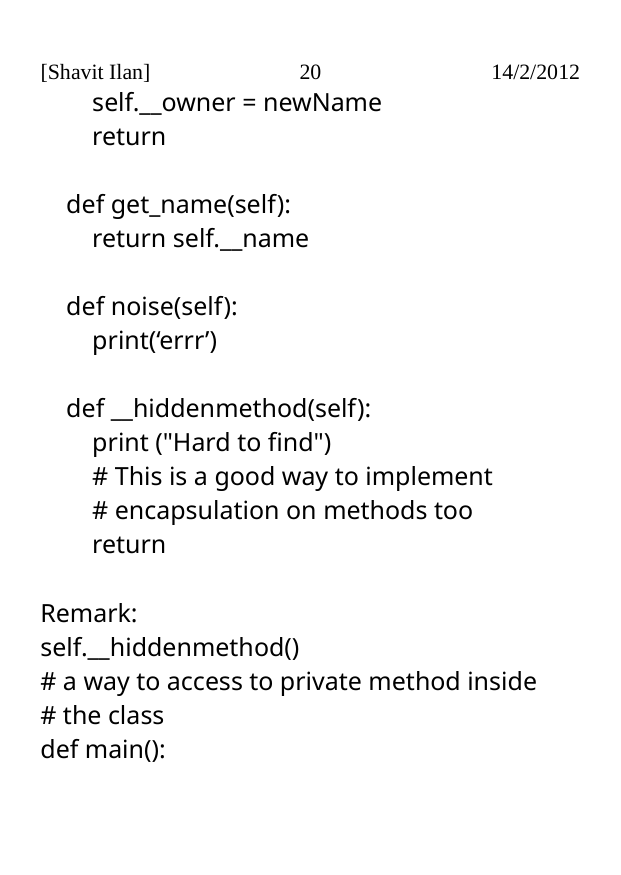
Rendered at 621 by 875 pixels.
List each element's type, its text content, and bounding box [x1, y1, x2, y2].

text self.__hiddenmethod() # a way to access to private method inside # the class [40, 629, 580, 731]
text # This is a good way to implement [40, 459, 580, 493]
text def main(): [40, 731, 580, 766]
text print ("Hard to find") [40, 425, 580, 459]
text def get_name(self): [40, 152, 580, 221]
text return [40, 527, 580, 561]
text Remark: [40, 595, 580, 629]
text return [40, 118, 580, 152]
text # encapsulation on methods too [40, 493, 580, 527]
text return self.__name [40, 221, 580, 254]
text self.__owner = newName [40, 84, 580, 118]
text def __hiddenmethod(self): [40, 391, 580, 425]
text print(‘errr’) [40, 323, 580, 357]
text def noise(self): [40, 289, 580, 323]
